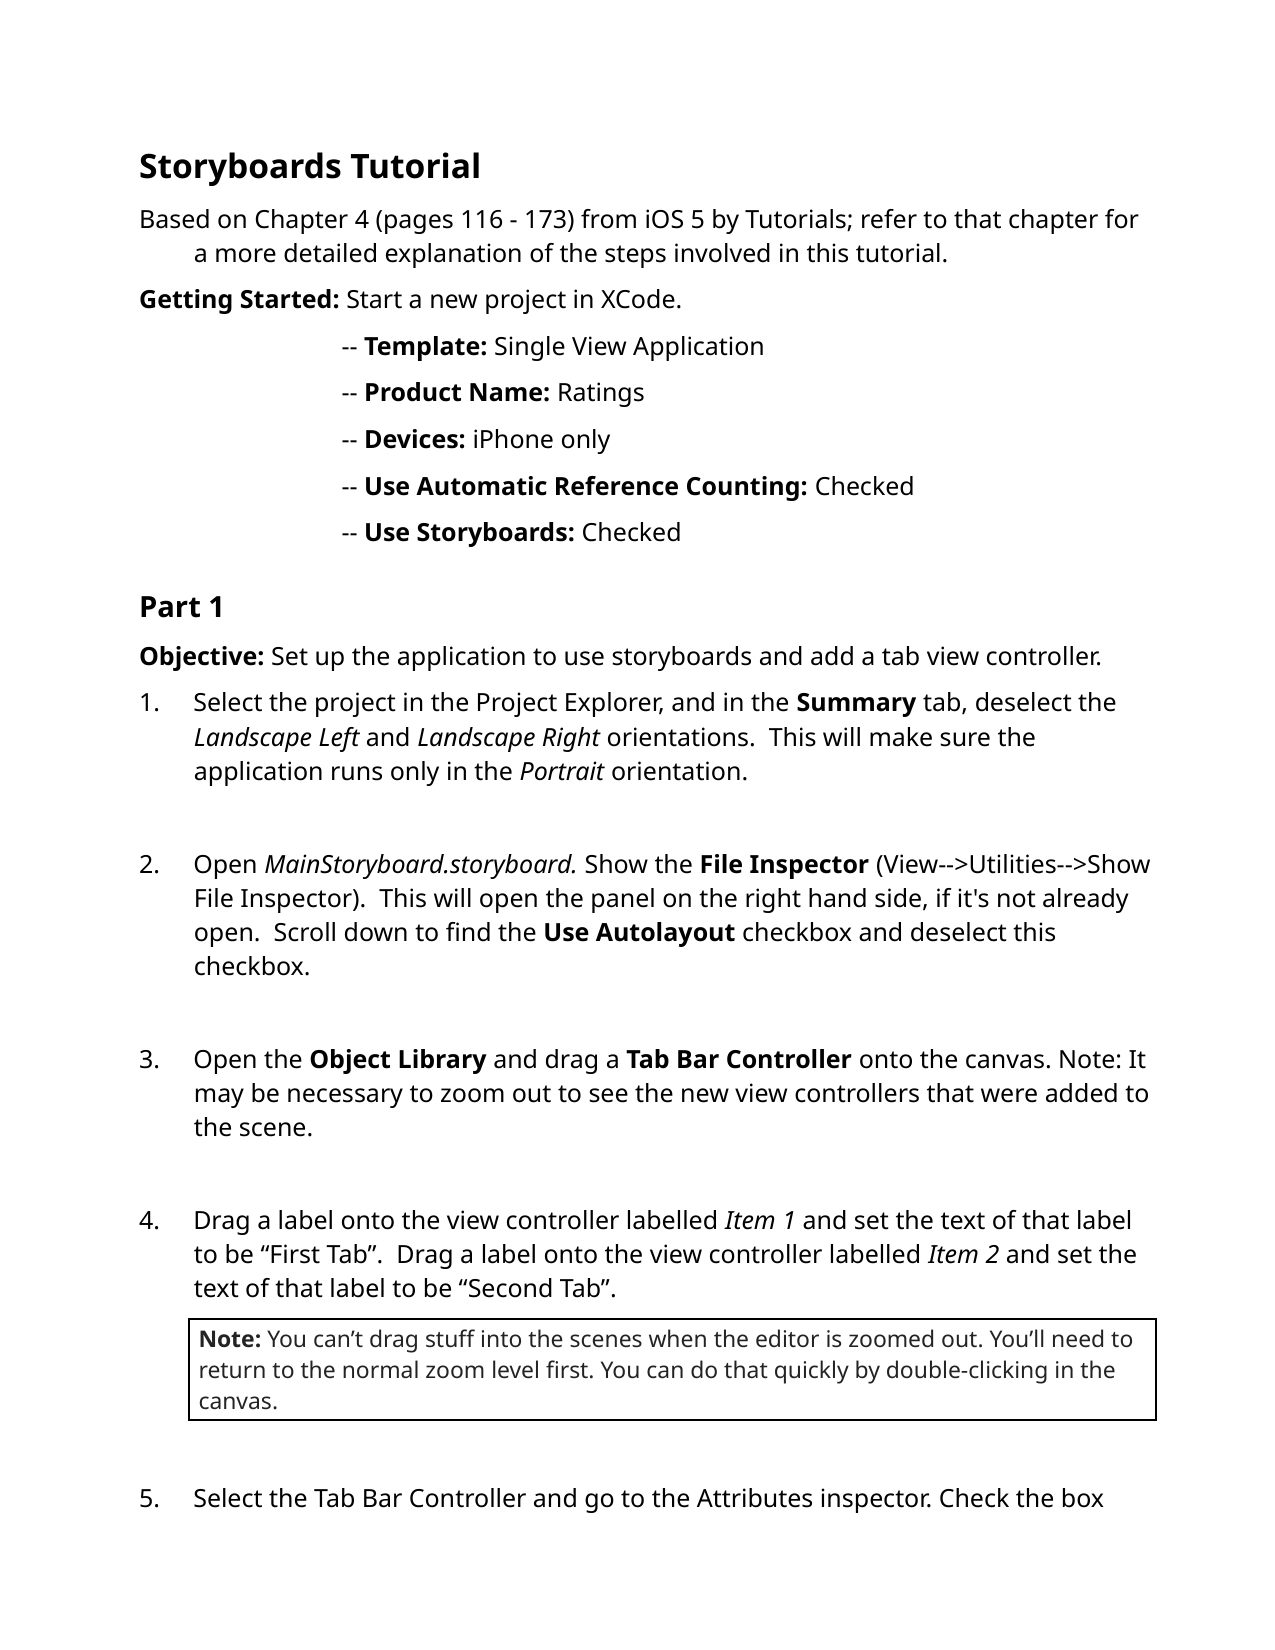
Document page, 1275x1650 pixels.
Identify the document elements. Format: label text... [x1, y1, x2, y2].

subtitle Part 1 [139, 586, 1157, 626]
list Select the Tab Bar Controller and go to the Attributes inspector. Check the box [139, 1480, 1157, 1514]
text Objective: Set up the application to use storyboards and add a tab view controller. [139, 638, 1157, 673]
text Based on Chapter 4 (pages 116 - 173) from iOS 5 by Tutorials; refer to that chapter for a more detailed explanation of the steps involved in this tutorial. [139, 201, 1157, 269]
list Note: You can’t drag stuff into the scenes when the editor is zoomed out. You’ll need to return to the normal zoom level first. You can do that quickly by double-clicking in the canvas. [190, 1320, 1155, 1419]
subtitle Storyboards Tutorial [139, 143, 1157, 189]
text -- Use Automatic Reference Counting: Checked [139, 468, 1157, 502]
text Getting Started: Start a new project in XCode. [139, 282, 1157, 316]
list Open MainStoryboard.storyboard. Show the File Inspector (View-->Utilities-->Show File Inspector). This will open the panel on the right hand side, if it's not already open. Scroll down to find the Use Autolayout checkbox and deselect this checkbox. [139, 846, 1157, 983]
text -- Devices: iPhone only [139, 422, 1157, 456]
text -- Product Name: Ratings [139, 375, 1157, 409]
text -- Use Storyboards: Checked [139, 515, 1157, 549]
text -- Template: Single View Application [139, 328, 1157, 363]
list Select the project in the Project Explorer, and in the Summary tab, deselect the Landscape Left and Landscape Right orientations. This will make sure the application runs only in the Portrait orientation. [139, 685, 1157, 787]
list Open the Object Library and drag a Tab Bar Controller onto the canvas. Note: It may be necessary to zoom out to see the new view controllers that were added to the scene. [139, 1042, 1157, 1144]
list Drag a label onto the view controller labelled Item 1 and set the text of that label to be “First Tab”. Drag a label onto the view controller labelled Item 2 and set the text of that label to be “Second Tab”. [139, 1203, 1157, 1305]
